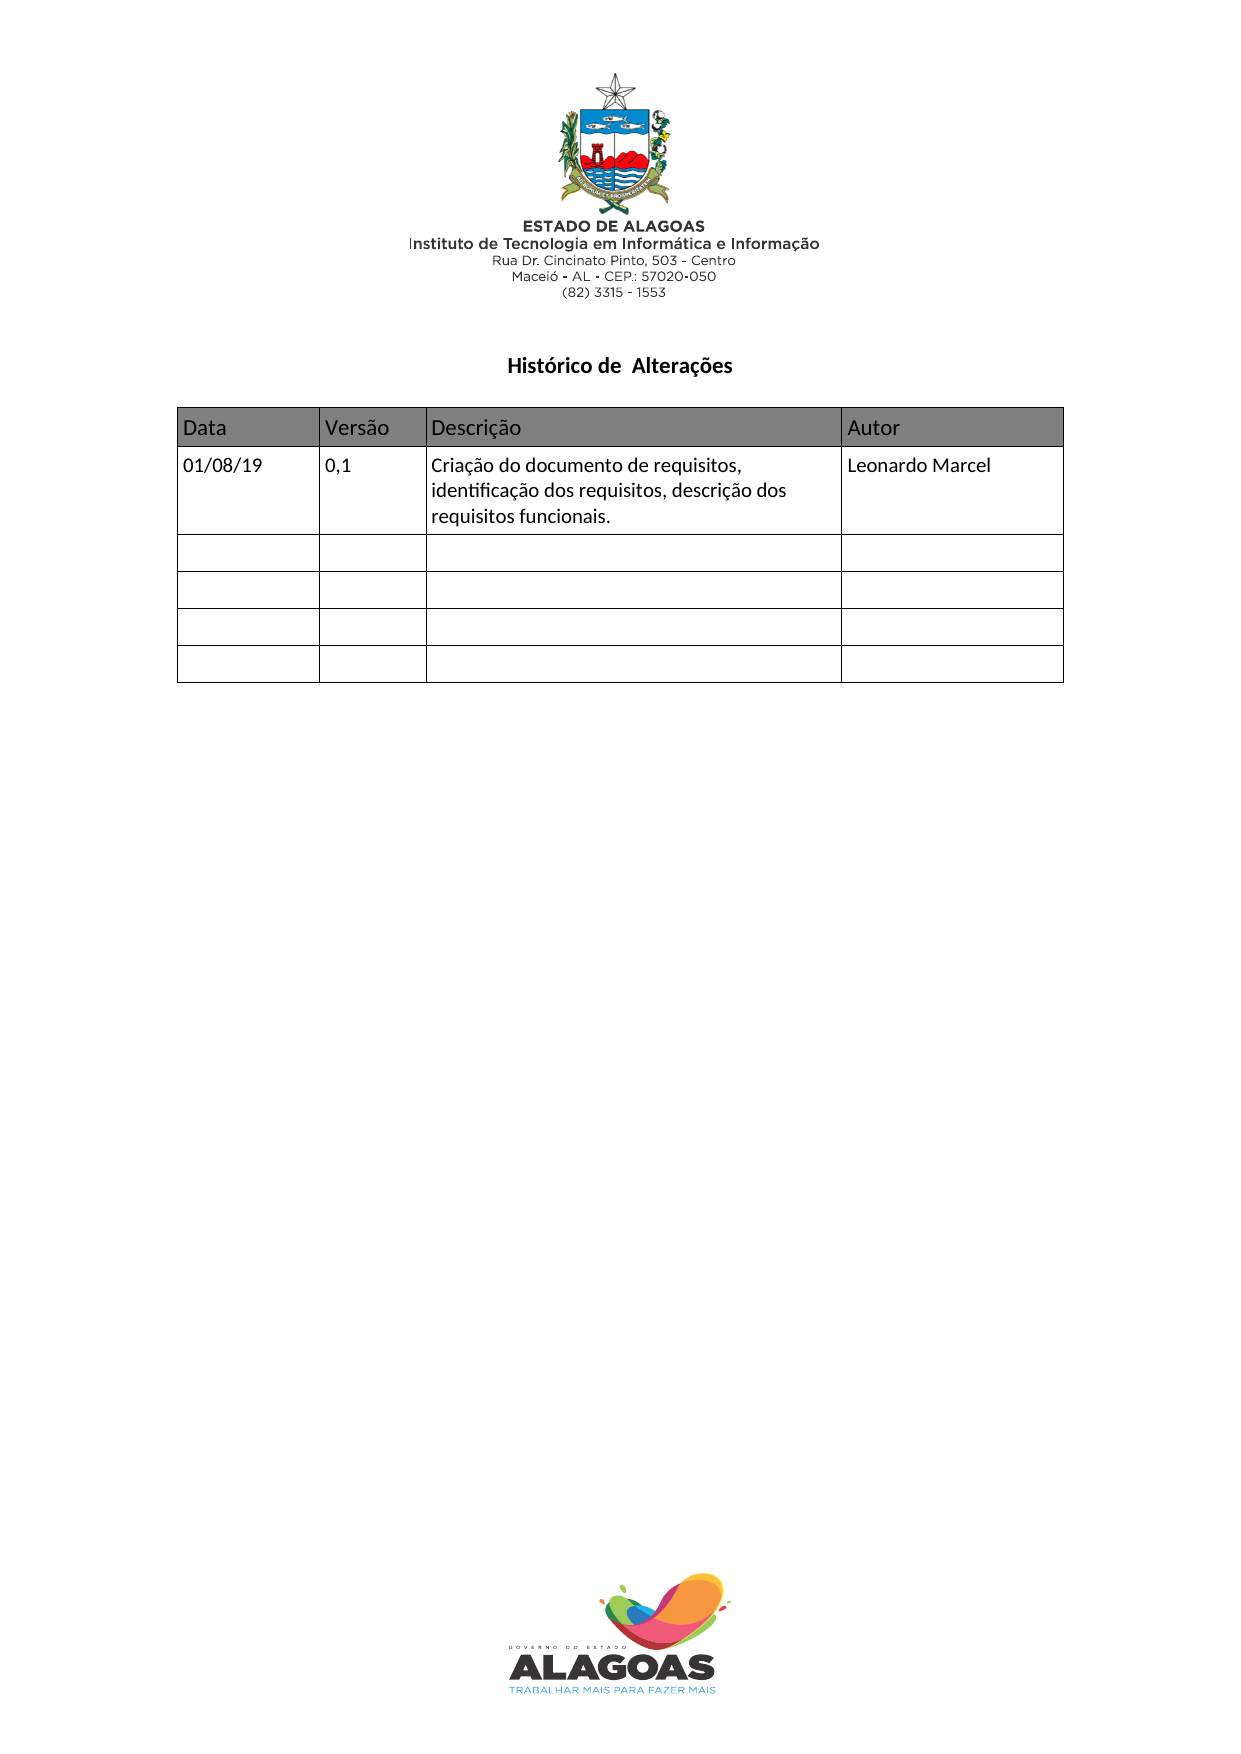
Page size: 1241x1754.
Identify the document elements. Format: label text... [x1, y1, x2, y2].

table_cell [842, 535, 1063, 571]
table_cell [320, 535, 426, 571]
table_header Data [178, 408, 319, 446]
table_cell [178, 646, 319, 682]
table_cell [320, 609, 426, 645]
table_cell [178, 609, 319, 645]
table_cell [842, 609, 1063, 645]
table_cell [842, 646, 1063, 682]
table_cell [427, 572, 841, 608]
table_cell 01/08/19 [178, 447, 319, 534]
table_cell [427, 535, 841, 571]
table_cell [842, 572, 1063, 608]
table_cell [178, 572, 319, 608]
table_cell 0,1 [320, 447, 426, 534]
table_cell Leonardo Marcel [842, 447, 1063, 534]
table_cell [320, 572, 426, 608]
table_cell Criação do documento de requisitos, identificação dos requisitos, descrição dos requisitos funcionais. [427, 447, 841, 534]
table_cell [427, 646, 841, 682]
table_header Descrição [427, 408, 841, 446]
table_cell [178, 535, 319, 571]
text Histórico de Alterações [177, 351, 1063, 379]
table_header Versão [320, 408, 426, 446]
table_cell [320, 646, 426, 682]
table_cell [427, 609, 841, 645]
table_header Autor [842, 408, 1063, 446]
